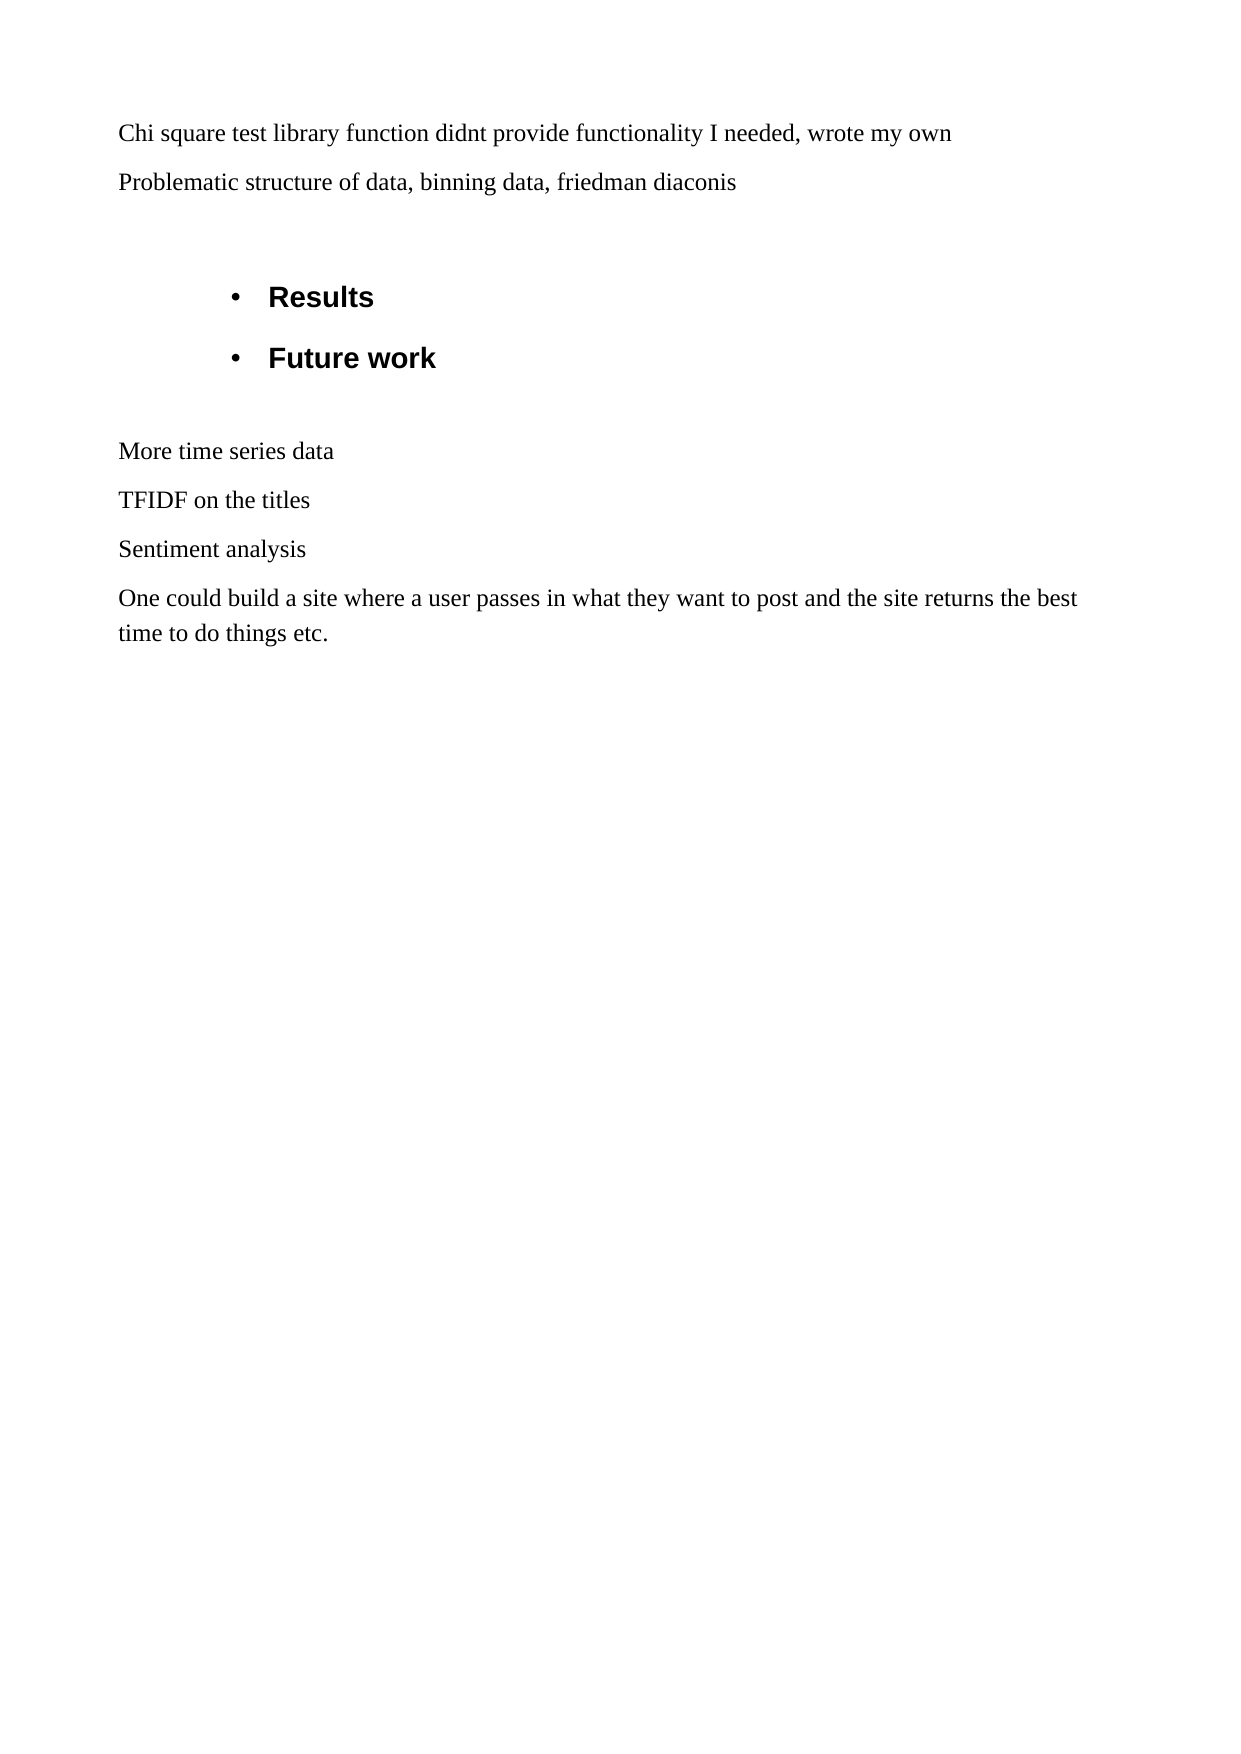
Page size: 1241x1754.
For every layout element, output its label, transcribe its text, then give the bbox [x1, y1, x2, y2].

text Problematic structure of data, binning data, friedman diaconis [118, 167, 1122, 196]
text Sentiment analysis [118, 534, 1122, 563]
subtitle Results [231, 280, 1122, 314]
text One could build a site where a user passes in what they want to post and the site returns the best time to do things etc. [118, 583, 1122, 646]
text More time series data [118, 436, 1122, 465]
text TFIDF on the titles [118, 485, 1122, 514]
text Chi square test library function didnt provide functionality I needed, wrote my own [118, 118, 1122, 147]
subtitle Future work [231, 341, 1122, 374]
